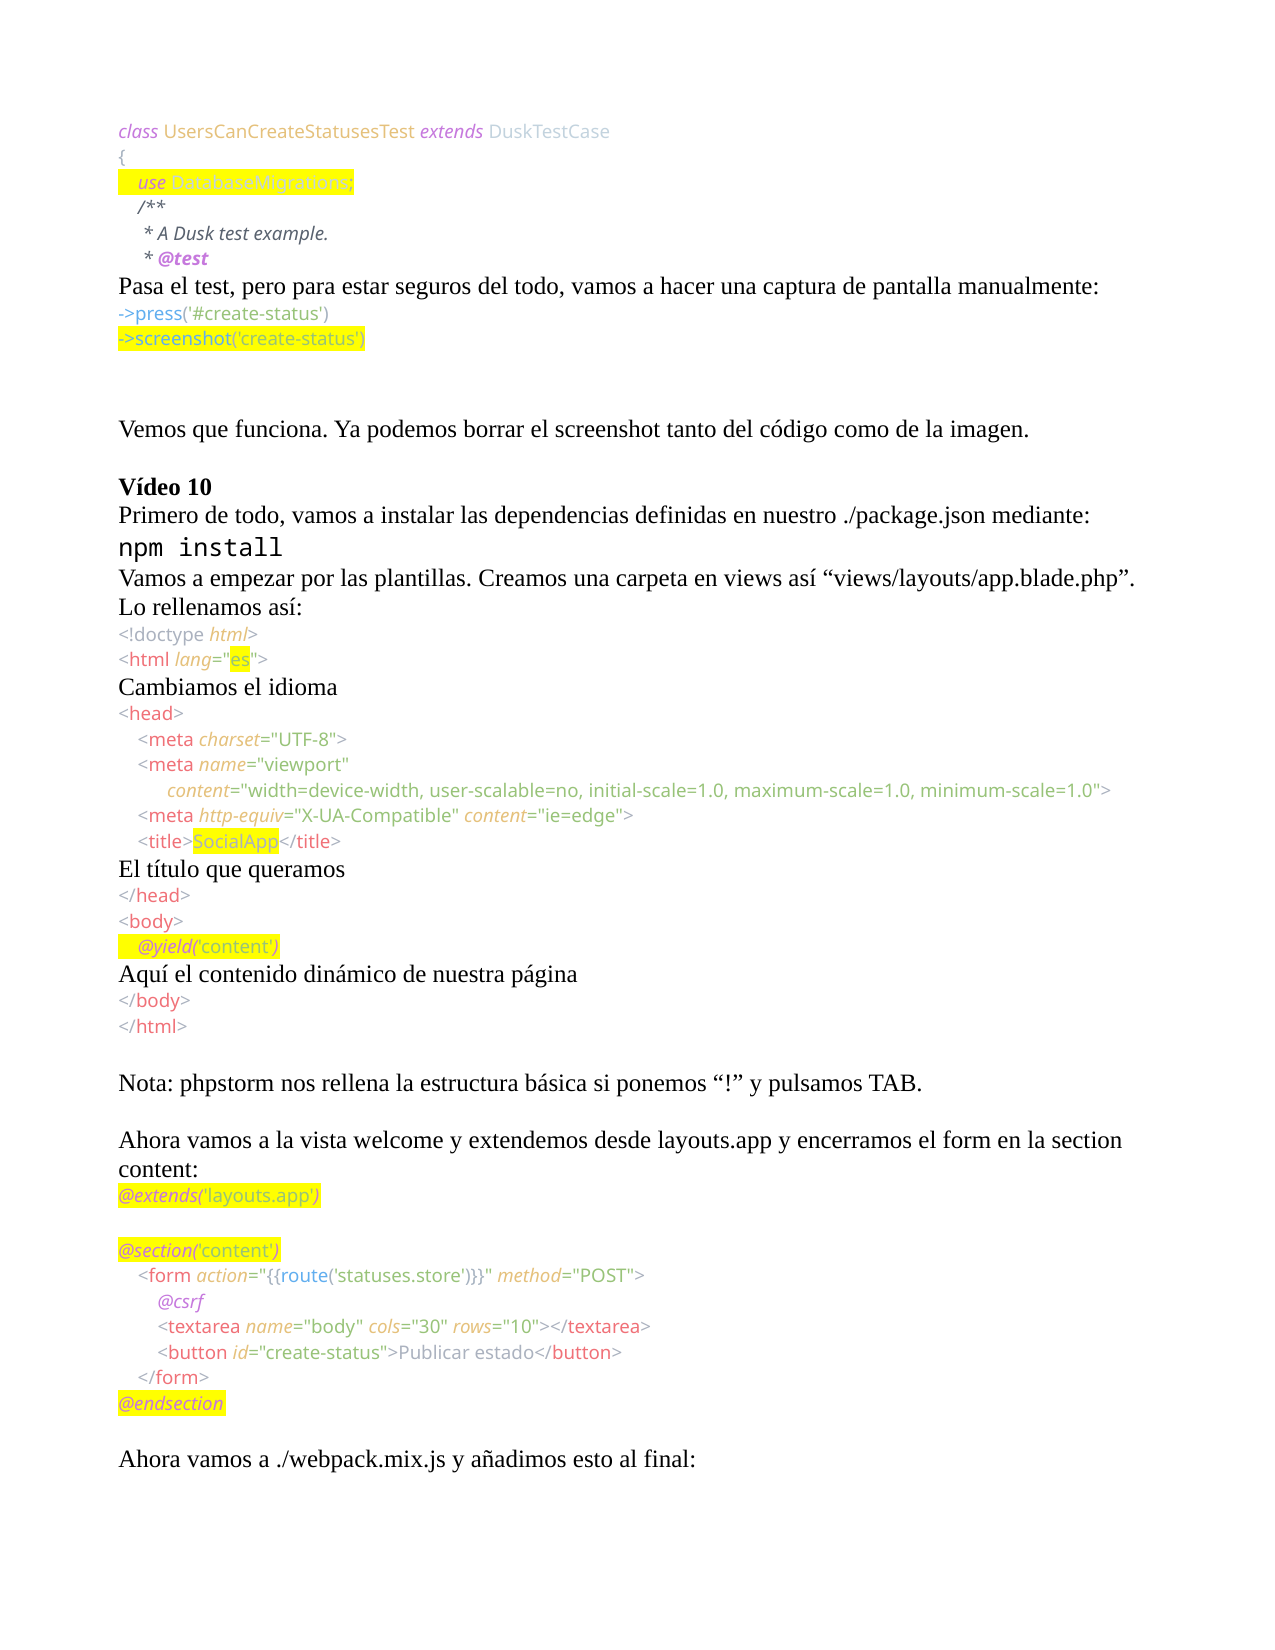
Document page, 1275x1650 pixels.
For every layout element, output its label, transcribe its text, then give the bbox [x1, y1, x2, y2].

text Vídeo 10 [118, 472, 1157, 501]
text El título que queramos </head> <body> @yield('content') [118, 854, 1157, 959]
text Cambiamos el idioma <head> <meta charset="UTF-8"> <meta name="viewport" content="width=device-width, user-scalable=no, initial-scale=1.0, maximum-scale=1.0, minimum-scale=1.0"> <meta http-equiv="X-UA-Compatible" content="ie=edge"> <title>SocialApp</title> [118, 672, 1157, 854]
text Primero de todo, vamos a instalar las dependencias definidas en nuestro ./package.json mediante: [118, 501, 1157, 529]
text Ahora vamos a la vista welcome y extendemos desde layouts.app y encerramos el form en la section content: [118, 1125, 1157, 1183]
text Ahora vamos a ./webpack.mix.js y añadimos esto al final: [118, 1444, 1157, 1473]
text @extends('layouts.app') @section('content') <form action="{{route('statuses.store')}}" method="POST"> @csrf <textarea name="body" cols="30" rows="10"></textarea> <button id="create-status">Publicar estado</button> </form> @endsection [118, 1183, 1157, 1416]
text <!doctype html> <html lang="es"> [118, 621, 1157, 672]
text Aquí el contenido dinámico de nuestra página </body> </html> [118, 959, 1157, 1039]
text class UsersCanCreateStatusesTest extends DuskTestCase { use DatabaseMigrations; /** * A Dusk test example. * @test [118, 118, 1157, 271]
text ->press('#create-status') ->screenshot('create-status') [118, 300, 1157, 351]
text Nota: phpstorm nos rellena la estructura básica si ponemos “!” y pulsamos TAB. [118, 1068, 1157, 1096]
text Pasa el test, pero para estar seguros del todo, vamos a hacer una captura de pantalla manualmente: [118, 271, 1157, 300]
text npm install Vamos a empezar por las plantillas. Creamos una carpeta en views así “views/layouts/app.blade.php”. Lo rellenamos así: [118, 529, 1157, 621]
text Vemos que funciona. Ya podemos borrar el screenshot tanto del código como de la imagen. [118, 380, 1157, 443]
